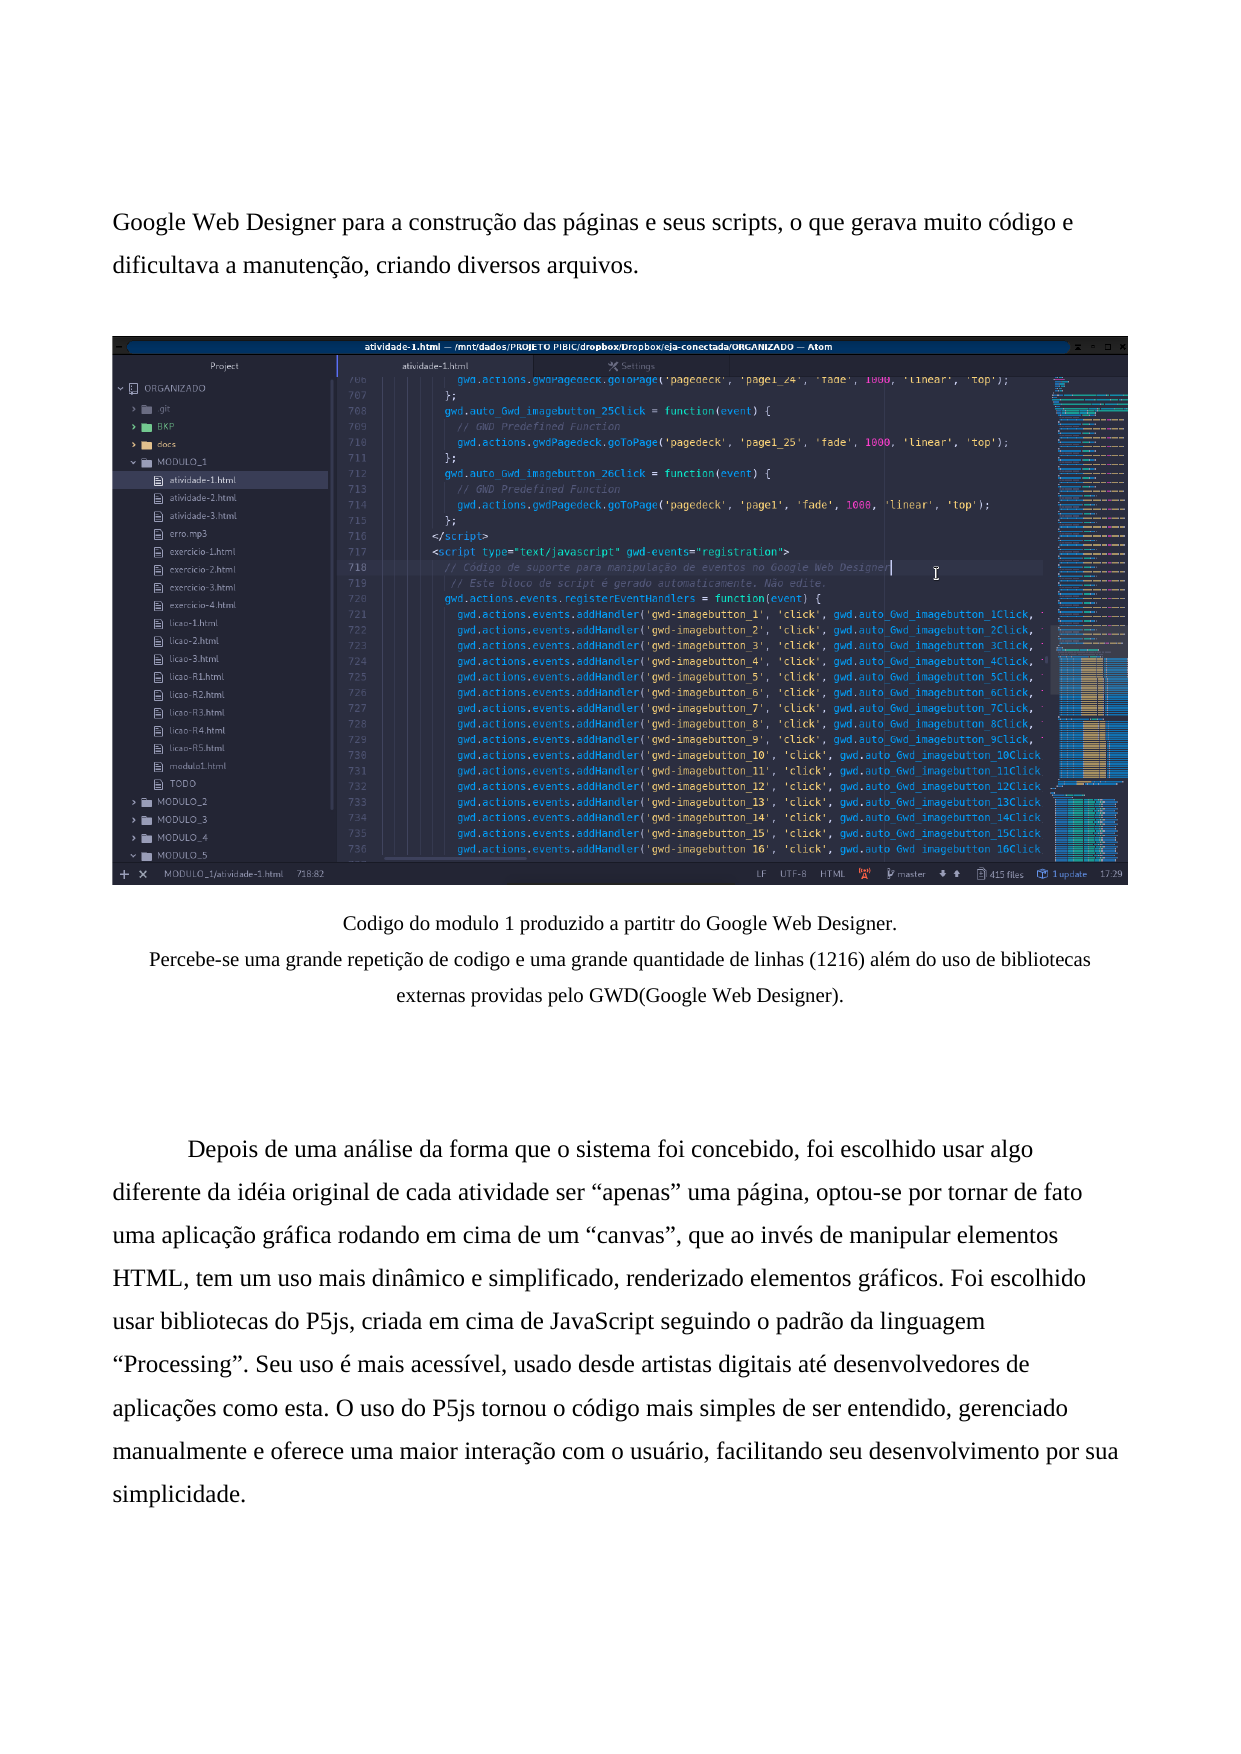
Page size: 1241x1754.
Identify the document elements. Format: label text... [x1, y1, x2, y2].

text Depois de uma análise da forma que o sistema foi concebido, foi escolhido usar algo diferente da idéia original de cada atividade ser “apenas” uma página, optou-se por tornar de fato uma aplicação gráfica rodando em cima de um “canvas”, que ao invés de manipular elementos HTML, tem um uso mais dinâmico e simplificado, renderizado elementos gráficos. Foi escolhido usar bibliotecas do P5js, criada em cima de JavaScript seguindo o padrão da linguagem “Processing”. Seu uso é mais acessível, usado desde artistas digitais até desenvolvedores de aplicações como esta. O uso do P5js tornou o código mais simples de ser entendido, gerenciado manualmente e oferece uma maior interação com o usuário, facilitando seu desenvolvimento por sua simplicidade. [112, 1134, 1128, 1508]
text A grande mudança foi a troca de plataforma de desenvolvimento. Anteriormente vinha sendo usado o Google Web Designer para a construção das páginas e seus scripts, o que gerava muito código e dificultava a manutenção, criando diversos arquivos. [112, 207, 1128, 279]
text Codigo do modulo 1 produzido a partitr do Google Web Designer. [112, 885, 1128, 934]
text Percebe-se uma grande repetição de codigo e uma grande quantidade de linhas (1216) além do uso de bibliotecas externas providas pelo GWD(Google Web Designer). [112, 947, 1128, 1007]
picture [112, 336, 1128, 885]
